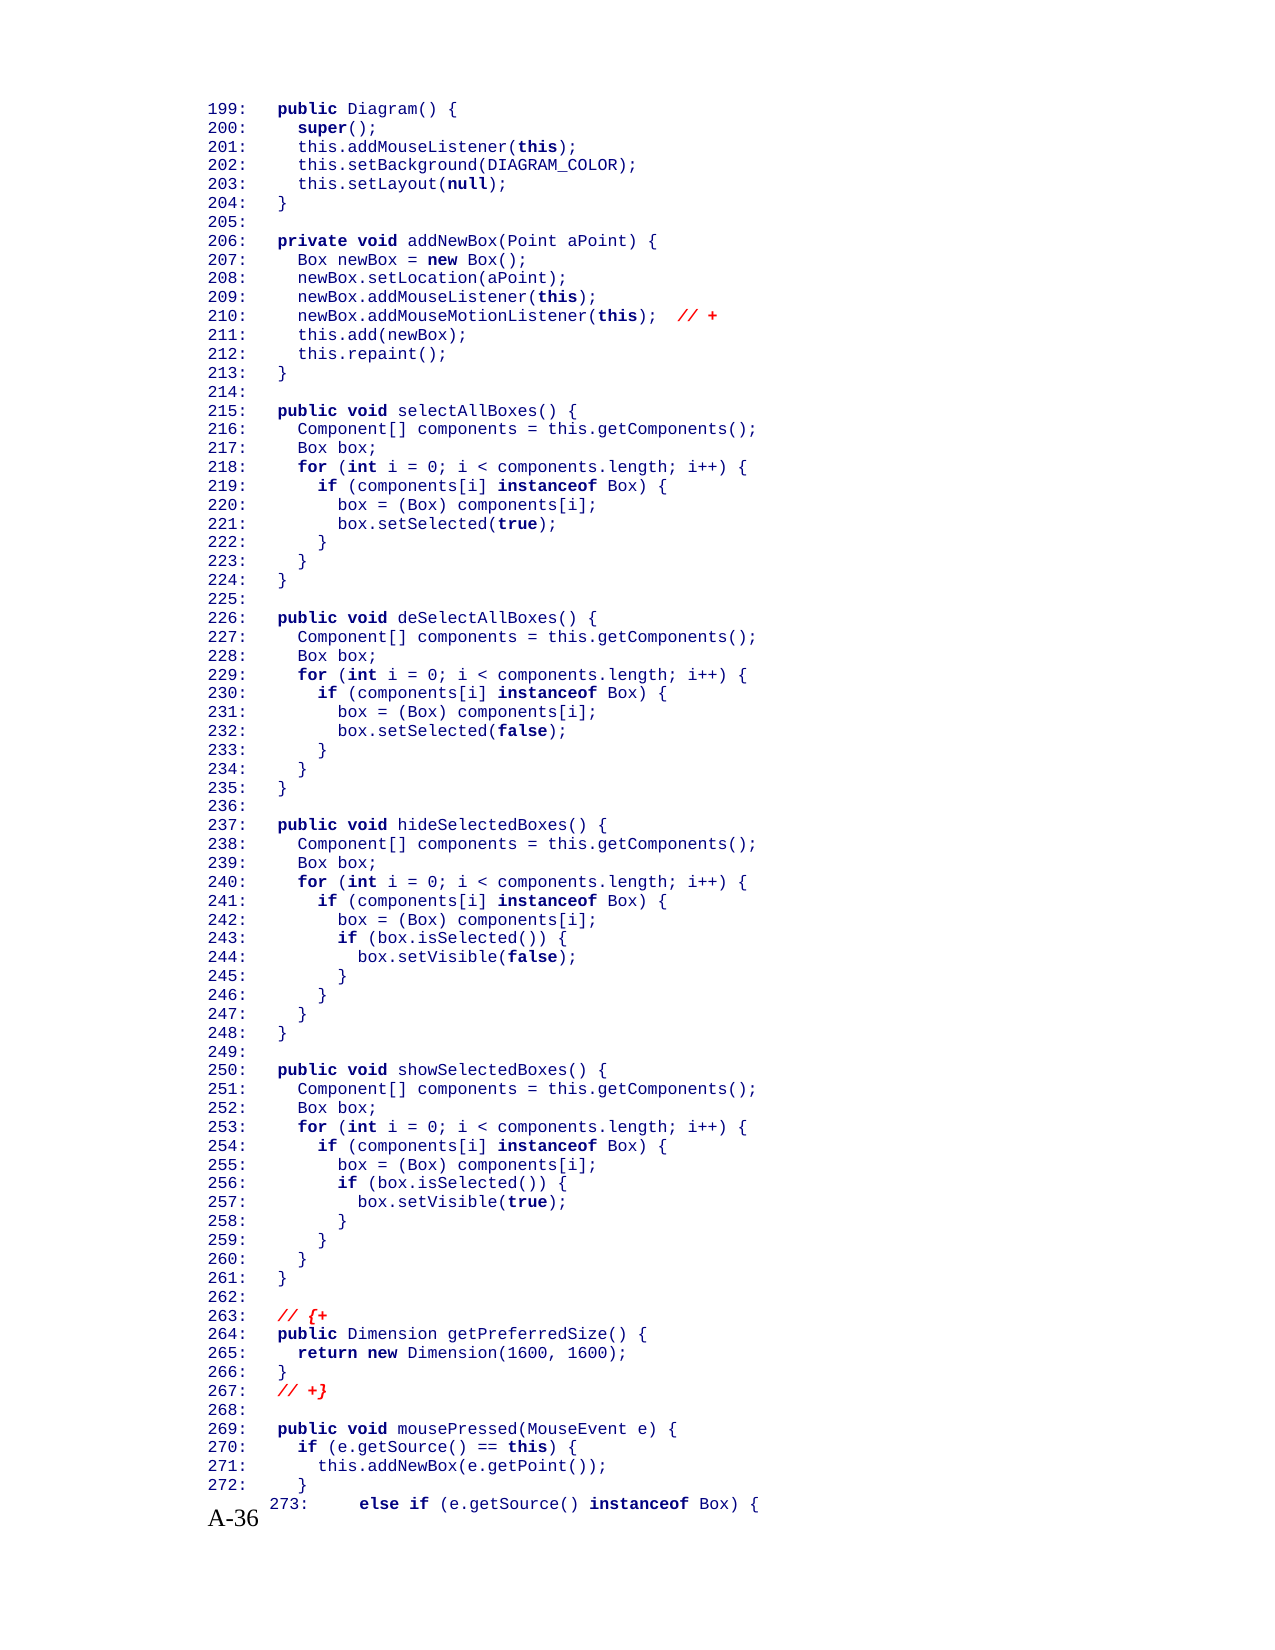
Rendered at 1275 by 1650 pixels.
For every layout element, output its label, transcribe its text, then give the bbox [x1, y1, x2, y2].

text 231: box = (Box) components[i]; [207, 704, 1156, 723]
text 240: for (int i = 0; i < components.length; i++) { [207, 873, 1156, 892]
text 207: Box newBox = new Box(); [207, 251, 1156, 270]
text 227: Component[] components = this.getComponents(); [207, 628, 1156, 647]
text 268: [207, 1401, 1156, 1420]
text 259: } [207, 1232, 1156, 1251]
text 201: this.addMouseListener(this); [207, 138, 1156, 157]
text 267: // +} [207, 1382, 1156, 1401]
text 230: if (components[i] instanceof Box) { [207, 685, 1156, 704]
text 223: } [207, 553, 1156, 572]
text 200: super(); [207, 119, 1156, 138]
text 253: for (int i = 0; i < components.length; i++) { [207, 1118, 1156, 1137]
text 237: public void hideSelectedBoxes() { [207, 817, 1156, 836]
text 211: this.add(newBox); [207, 327, 1156, 346]
text 216: Component[] components = this.getComponents(); [207, 421, 1156, 440]
text 210: newBox.addMouseMotionListener(this); // + [207, 308, 1156, 327]
text 273: else if (e.getSource() instanceof Box) { [207, 1496, 1156, 1514]
text 263: // {+ [207, 1307, 1156, 1326]
text 254: if (components[i] instanceof Box) { [207, 1137, 1156, 1156]
text 220: box = (Box) components[i]; [207, 496, 1156, 515]
text 265: return new Dimension(1600, 1600); [207, 1345, 1156, 1364]
text 226: public void deSelectAllBoxes() { [207, 609, 1156, 628]
text 233: } [207, 741, 1156, 760]
text 266: } [207, 1364, 1156, 1382]
text 212: this.repaint(); [207, 346, 1156, 364]
text 269: public void mousePressed(MouseEvent e) { [207, 1420, 1156, 1439]
text 234: } [207, 760, 1156, 779]
text 213: } [207, 364, 1156, 383]
text 199: public Diagram() { [207, 100, 1156, 119]
text 228: Box box; [207, 647, 1156, 666]
text 204: } [207, 195, 1156, 213]
text 255: box = (Box) components[i]; [207, 1156, 1156, 1175]
text 215: public void selectAllBoxes() { [207, 402, 1156, 421]
text 238: Component[] components = this.getComponents(); [207, 836, 1156, 854]
text 225: [207, 591, 1156, 609]
text 257: box.setVisible(true); [207, 1194, 1156, 1213]
text 203: this.setLayout(null); [207, 176, 1156, 195]
text 245: } [207, 968, 1156, 987]
text 252: Box box; [207, 1100, 1156, 1118]
text 222: } [207, 534, 1156, 553]
text 242: box = (Box) components[i]; [207, 911, 1156, 930]
text 209: newBox.addMouseListener(this); [207, 289, 1156, 308]
text 229: for (int i = 0; i < components.length; i++) { [207, 666, 1156, 685]
text 235: } [207, 779, 1156, 798]
text 270: if (e.getSource() == this) { [207, 1439, 1156, 1458]
text 256: if (box.isSelected()) { [207, 1175, 1156, 1194]
text 243: if (box.isSelected()) { [207, 930, 1156, 949]
text 271: this.addNewBox(e.getPoint()); [207, 1458, 1156, 1477]
text 214: [207, 383, 1156, 402]
text 251: Component[] components = this.getComponents(); [207, 1081, 1156, 1100]
text 208: newBox.setLocation(aPoint); [207, 270, 1156, 289]
text 247: } [207, 1005, 1156, 1024]
text 206: private void addNewBox(Point aPoint) { [207, 232, 1156, 251]
text 205: [207, 213, 1156, 232]
text 261: } [207, 1269, 1156, 1288]
text 244: box.setVisible(false); [207, 949, 1156, 968]
text 221: box.setSelected(true); [207, 515, 1156, 534]
text 249: [207, 1043, 1156, 1062]
text 236: [207, 798, 1156, 817]
text 202: this.setBackground(DIAGRAM_COLOR); [207, 157, 1156, 176]
text 218: for (int i = 0; i < components.length; i++) { [207, 459, 1156, 477]
text 260: } [207, 1251, 1156, 1269]
text 246: } [207, 987, 1156, 1005]
text 241: if (components[i] instanceof Box) { [207, 892, 1156, 911]
text 264: public Dimension getPreferredSize() { [207, 1326, 1156, 1345]
text 262: [207, 1288, 1156, 1307]
text 248: } [207, 1024, 1156, 1043]
text 224: } [207, 572, 1156, 591]
text 239: Box box; [207, 854, 1156, 873]
text 232: box.setSelected(false); [207, 723, 1156, 741]
text 217: Box box; [207, 440, 1156, 459]
text 272: } [207, 1477, 1156, 1496]
text 219: if (components[i] instanceof Box) { [207, 477, 1156, 496]
text 258: } [207, 1213, 1156, 1232]
text 250: public void showSelectedBoxes() { [207, 1062, 1156, 1081]
